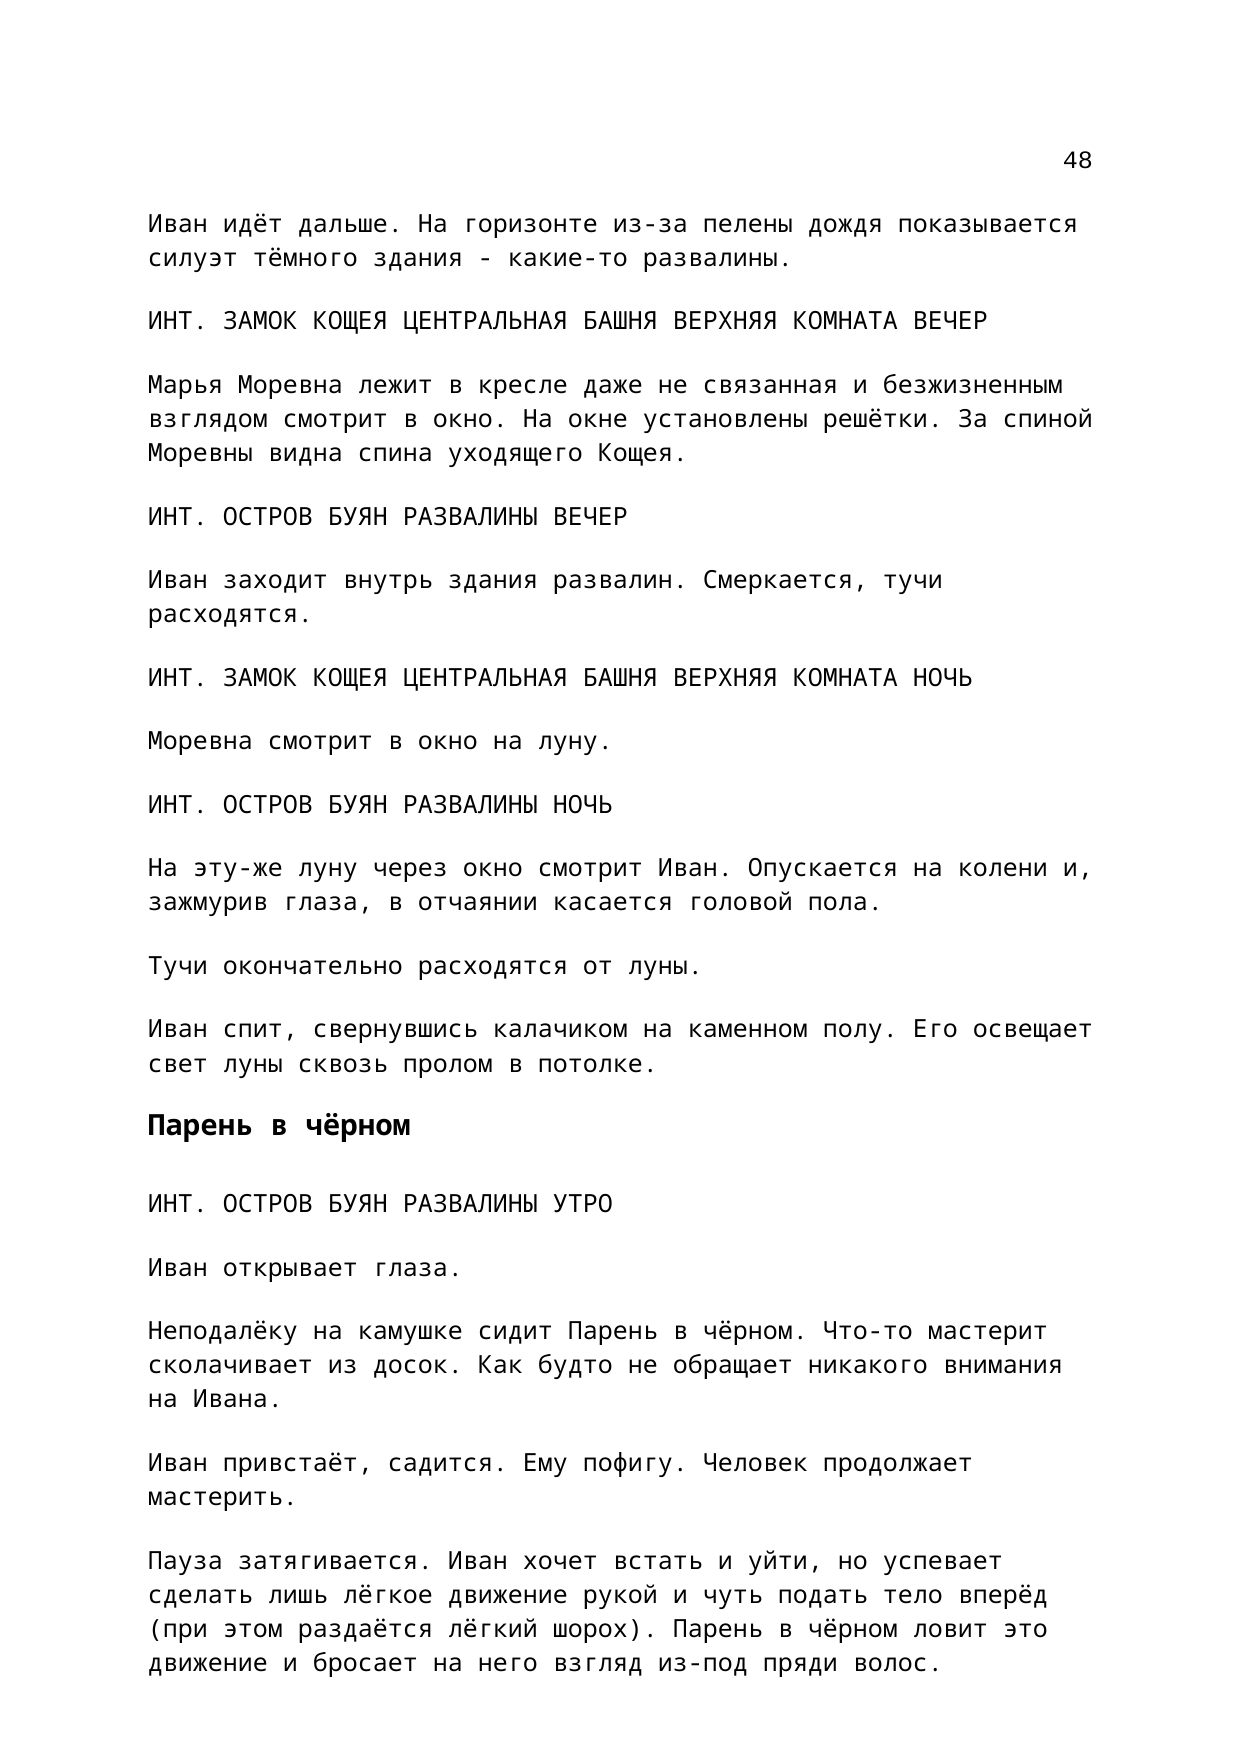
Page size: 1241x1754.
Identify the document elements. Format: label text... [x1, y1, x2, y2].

text Иван идёт дальше. На горизонте из-за пелены дождя показывается силуэт тёмного здания - какие-то развалины. [148, 205, 1093, 273]
text ИНТ. ЗАМОК КОЩЕЯ ЦЕНТРАЛЬНАЯ БАШНЯ ВЕРХНЯЯ КОМНАТА НОЧЬ [148, 659, 1093, 693]
text Иван открывает глаза. [148, 1249, 1093, 1283]
text ИНТ. ЗАМОК КОЩЕЯ ЦЕНТРАЛЬНАЯ БАШНЯ ВЕРХНЯЯ КОМНАТА ВЕЧЕР [148, 303, 1093, 337]
text ИНТ. ОСТРОВ БУЯН РАЗВАЛИНЫ НОЧЬ [148, 786, 1093, 821]
text Иван спит, свернувшись калачиком на каменном полу. Его освещает свет луны сквозь пролом в потолке. [148, 1011, 1093, 1079]
text Моревна смотрит в окно на луну. [148, 723, 1093, 757]
text Тучи окончательно расходятся от луны. [148, 948, 1093, 982]
text На эту-же луну через окно смотрит Иван. Опускается на колени и, зажмурив глаза, в отчаянии касается головой пола. [148, 850, 1093, 918]
text ИНТ. ОСТРОВ БУЯН РАЗВАЛИНЫ ВЕЧЕР [148, 498, 1093, 532]
text Иван привстаёт, садится. Ему пофигу. Человек продолжает мастерить. [148, 1445, 1093, 1513]
text ИНТ. ОСТРОВ БУЯН РАЗВАЛИНЫ УТРО [148, 1186, 1093, 1220]
text Пауза затягивается. Иван хочет встать и уйти, но успевает сделать лишь лёгкое движение рукой и чуть подать тело вперёд (при этом раздаётся лёгкий шорох). Парень в чёрном ловит это движение и бросает на него взгляд из-под пряди волос. [148, 1542, 1093, 1678]
subtitle Парень в чёрном [148, 1104, 1093, 1144]
text Марья Моревна лежит в кресле даже не связанная и безжизненным взглядом смотрит в окно. На окне установлены решётки. За спиной Моревны видна спина уходящего Кощея. [148, 367, 1093, 469]
text Иван заходит внутрь здания развалин. Смеркается, тучи расходятся. [148, 562, 1093, 630]
text Неподалёку на камушке сидит Парень в чёрном. Что-то мастерит сколачивает из досок. Как будто не обращает никакого внимания на Ивана. [148, 1313, 1093, 1415]
